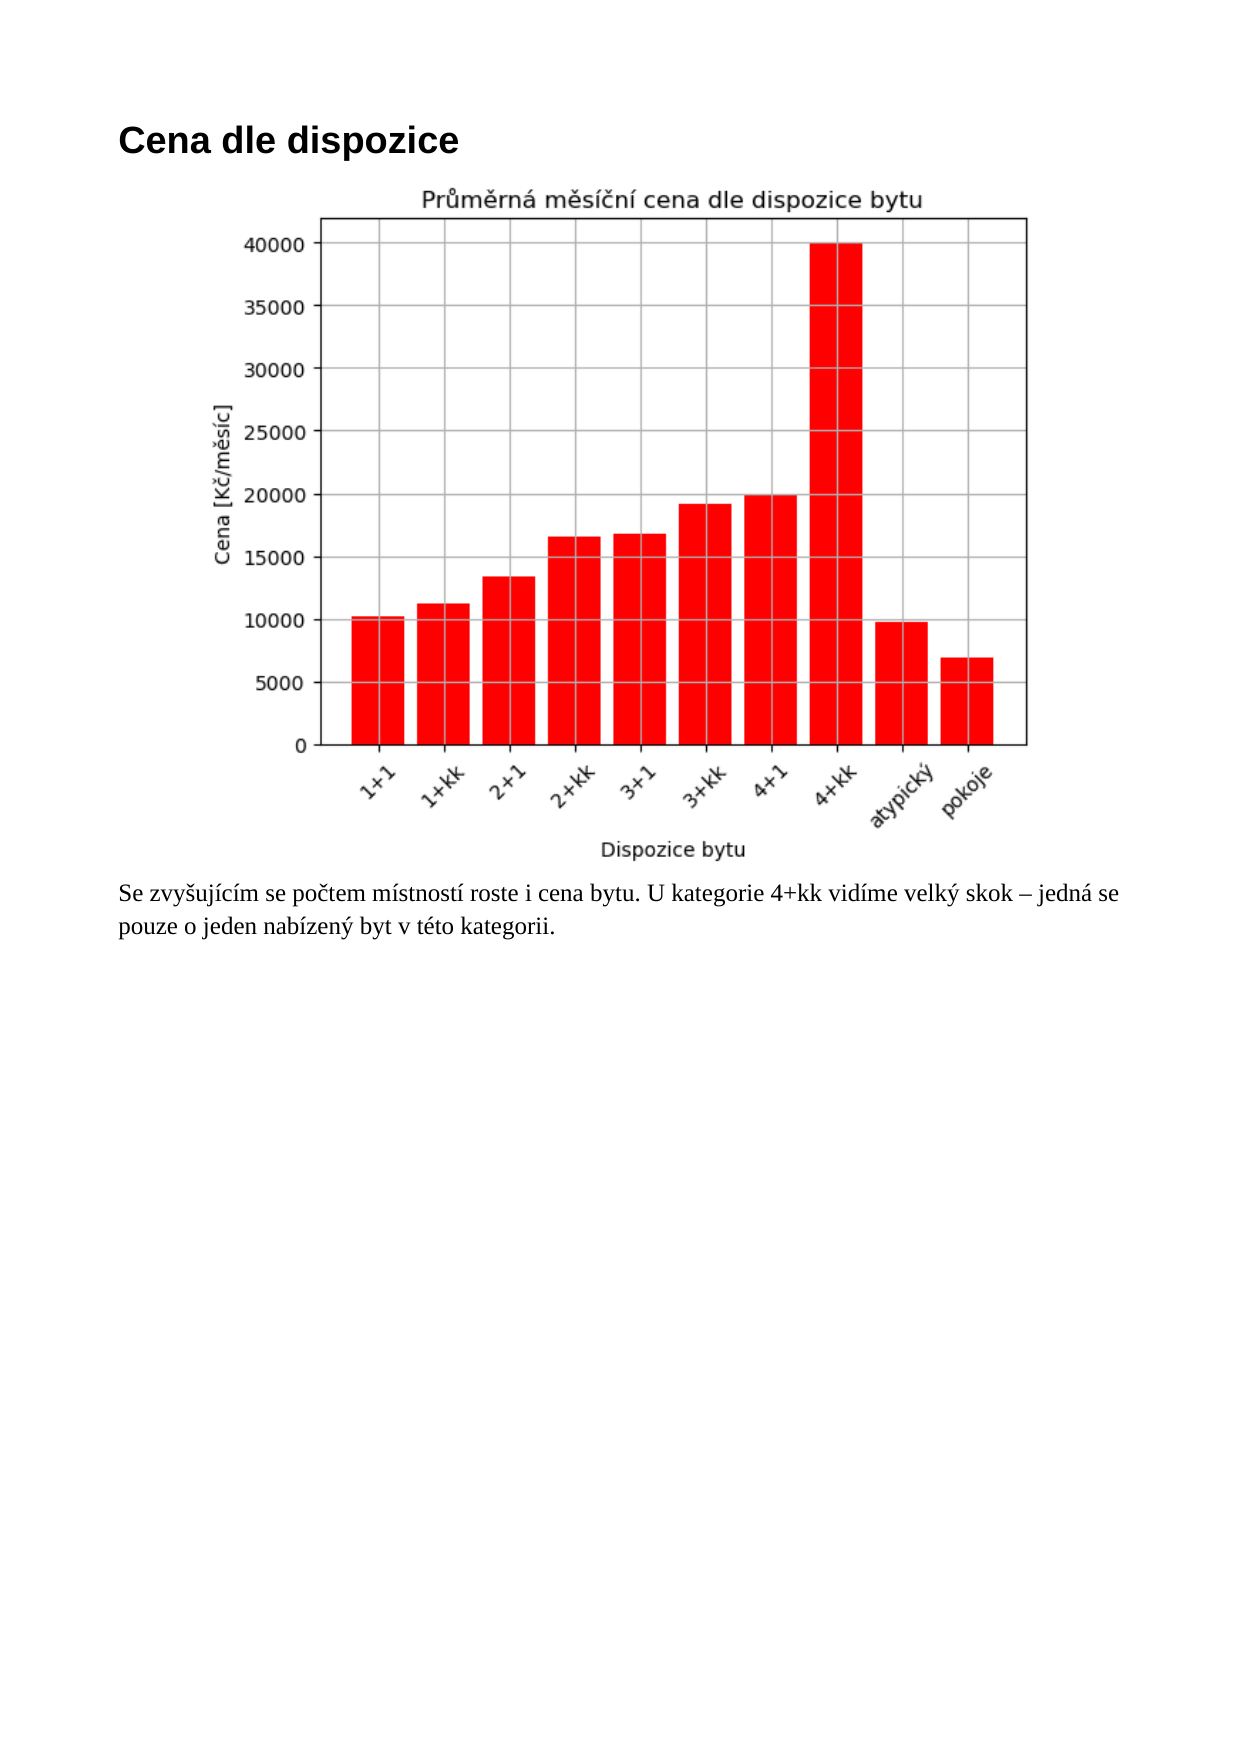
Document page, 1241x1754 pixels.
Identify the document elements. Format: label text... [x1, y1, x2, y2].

text Se zvyšujícím se počtem místností roste i cena bytu. U kategorie 4+kk vidíme velký skok – jedná se pouze o jeden nabízený byt v této kategorii. [118, 174, 1122, 940]
picture [201, 174, 1039, 874]
subtitle Cena dle dispozice [118, 118, 1122, 162]
